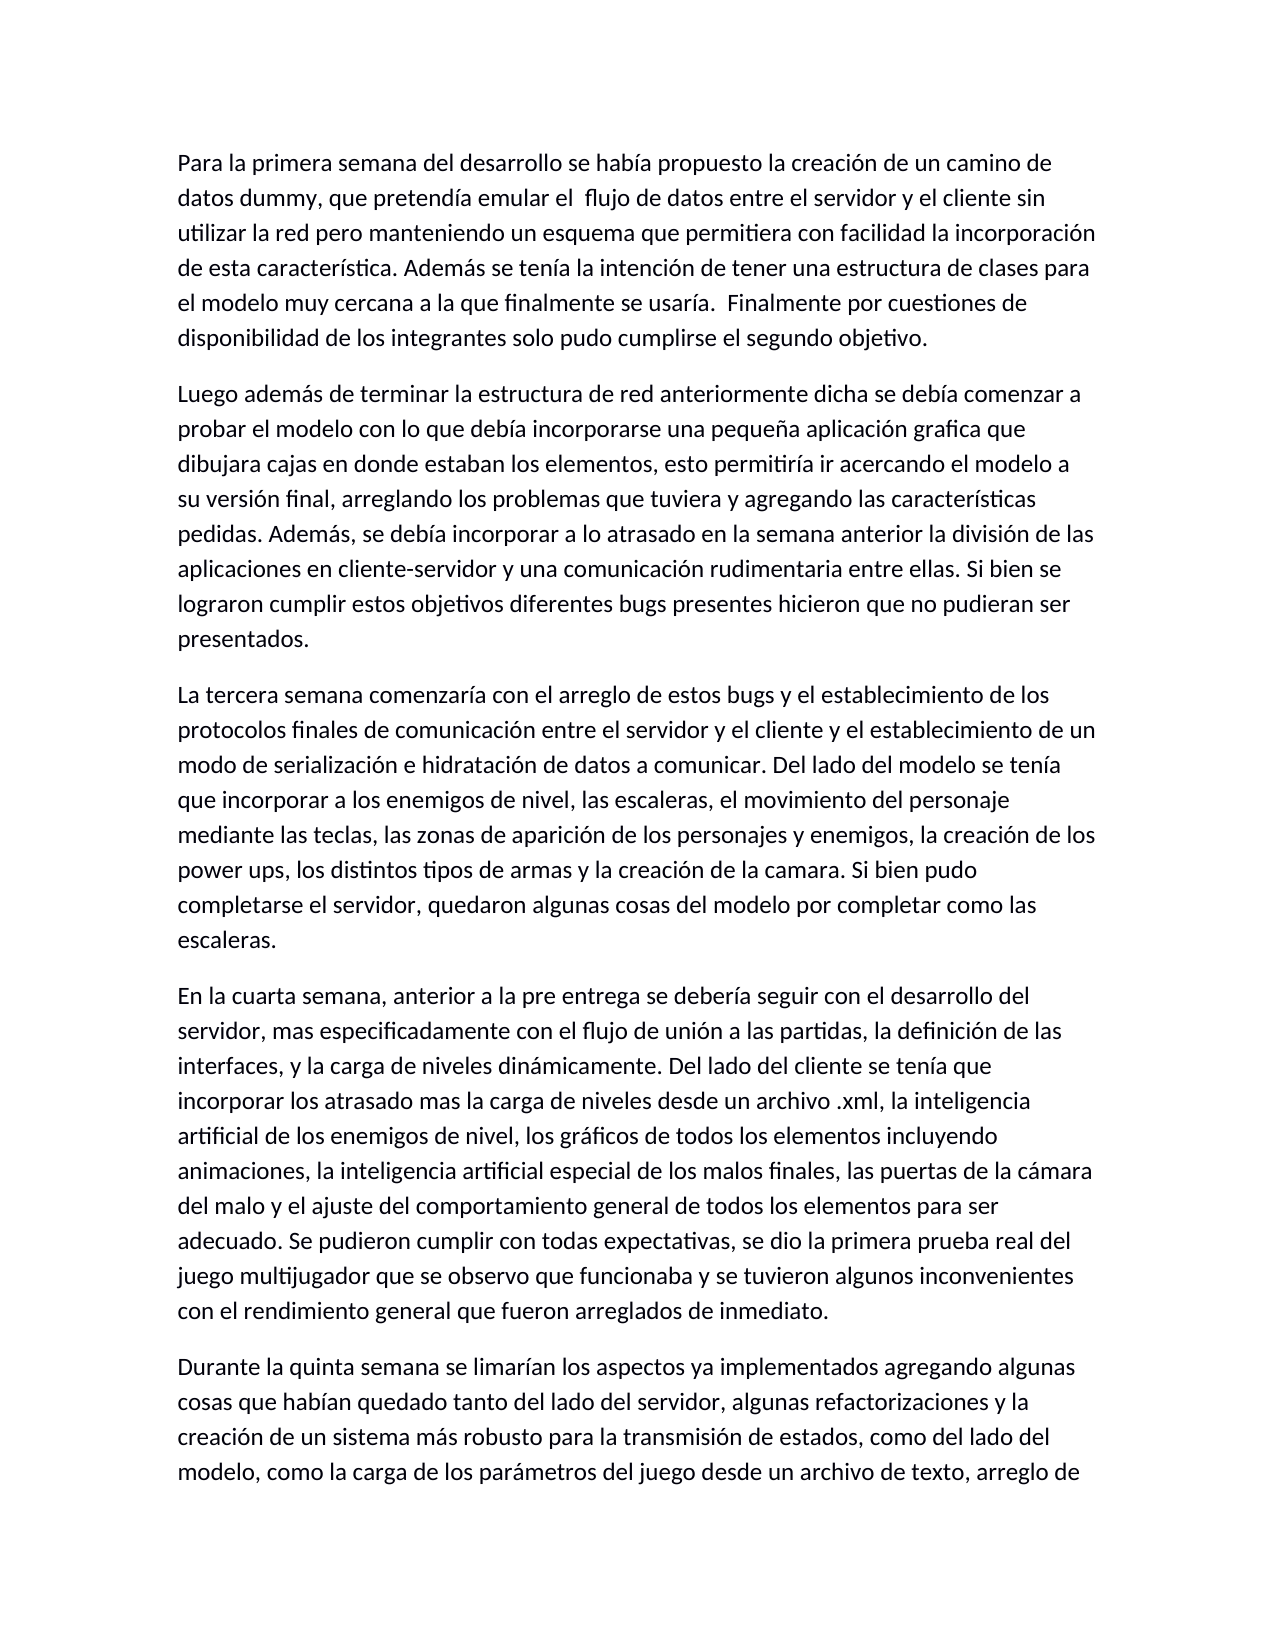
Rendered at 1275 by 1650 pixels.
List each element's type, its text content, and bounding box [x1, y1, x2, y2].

text Luego además de terminar la estructura de red anteriormente dicha se debía comenzar a probar el modelo con lo que debía incorporarse una pequeña aplicación grafica que dibujara cajas en donde estaban los elementos, esto permitiría ir acercando el modelo a su versión final, arreglando los problemas que tuviera y agregando las características pedidas. Además, se debía incorporar a lo atrasado en la semana anterior la división de las aplicaciones en cliente-servidor y una comunicación rudimentaria entre ellas. Si bien se lograron cumplir estos objetivos diferentes bugs presentes hicieron que no pudieran ser presentados. [177, 378, 1098, 654]
text La tercera semana comenzaría con el arreglo de estos bugs y el establecimiento de los protocolos finales de comunicación entre el servidor y el cliente y el establecimiento de un modo de serialización e hidratación de datos a comunicar. Del lado del modelo se tenía que incorporar a los enemigos de nivel, las escaleras, el movimiento del personaje mediante las teclas, las zonas de aparición de los personajes y enemigos, la creación de los power ups, los distintos tipos de armas y la creación de la camara. Si bien pudo completarse el servidor, quedaron algunas cosas del modelo por completar como las escaleras. [177, 679, 1098, 955]
text En la cuarta semana, anterior a la pre entrega se debería seguir con el desarrollo del servidor, mas especificadamente con el flujo de unión a las partidas, la definición de las interfaces, y la carga de niveles dinámicamente. Del lado del cliente se tenía que incorporar los atrasado mas la carga de niveles desde un archivo .xml, la inteligencia artificial de los enemigos de nivel, los gráficos de todos los elementos incluyendo animaciones, la inteligencia artificial especial de los malos finales, las puertas de la cámara del malo y el ajuste del comportamiento general de todos los elementos para ser adecuado. Se pudieron cumplir con todas expectativas, se dio la primera prueba real del juego multijugador que se observo que funcionaba y se tuvieron algunos inconvenientes con el rendimiento general que fueron arreglados de inmediato. [177, 980, 1098, 1326]
text Durante la quinta semana se limarían los aspectos ya implementados agregando algunas cosas que habían quedado tanto del lado del servidor, algunas refactorizaciones y la creación de un sistema más robusto para la transmisión de estados, como del lado del modelo, como la carga de los parámetros del juego desde un archivo de texto, arreglo de [177, 1351, 1098, 1486]
text Para la primera semana del desarrollo se había propuesto la creación de un camino de datos dummy, que pretendía emular el flujo de datos entre el servidor y el cliente sin utilizar la red pero manteniendo un esquema que permitiera con facilidad la incorporación de esta característica. Además se tenía la intención de tener una estructura de clases para el modelo muy cercana a la que finalmente se usaría. Finalmente por cuestiones de disponibilidad de los integrantes solo pudo cumplirse el segundo objetivo. [177, 148, 1098, 353]
